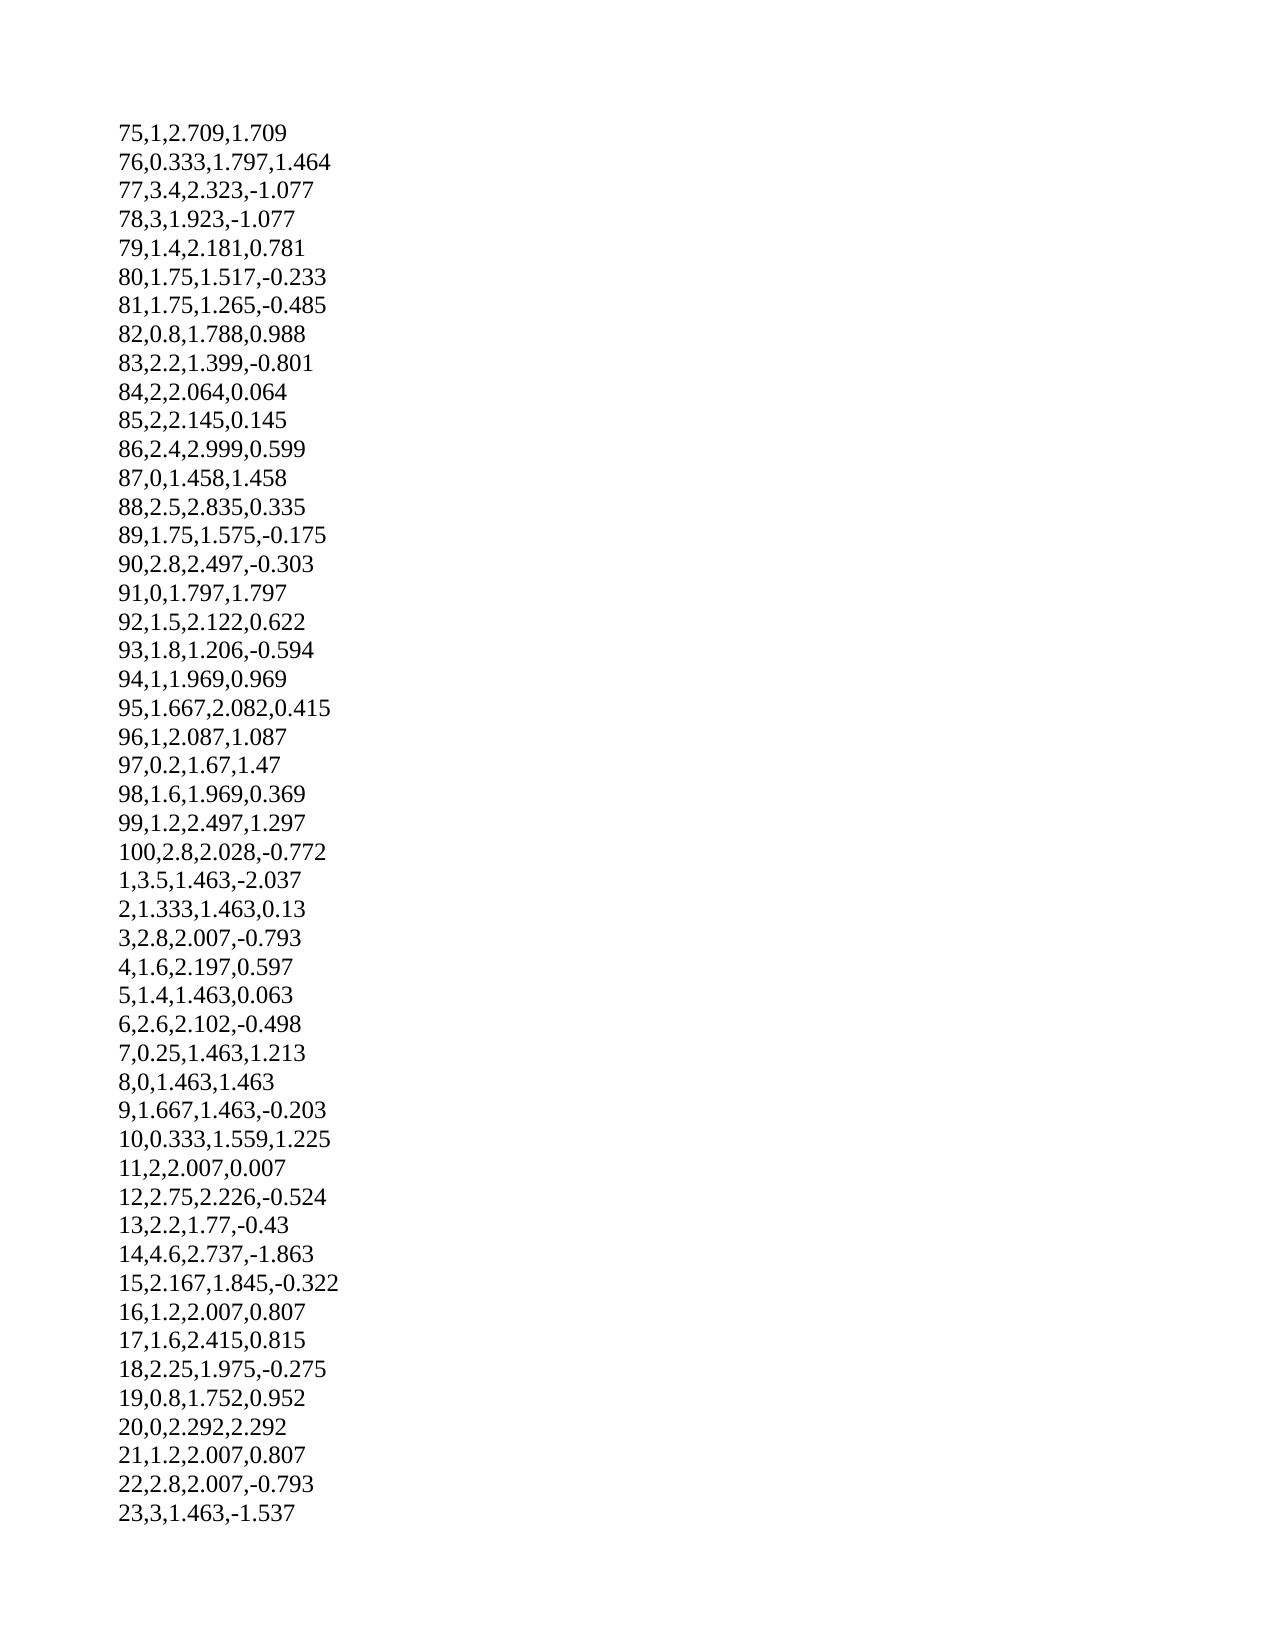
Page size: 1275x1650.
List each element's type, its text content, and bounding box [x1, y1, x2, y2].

text 80,1.75,1.517,-0.233 [118, 262, 1157, 291]
text 90,2.8,2.497,-0.303 [118, 549, 1157, 578]
text 15,2.167,1.845,-0.322 [118, 1268, 1157, 1297]
text 89,1.75,1.575,-0.175 [118, 521, 1157, 549]
text 9,1.667,1.463,-0.203 [118, 1096, 1157, 1124]
text 82,0.8,1.788,0.988 [118, 319, 1157, 348]
text 6,2.6,2.102,-0.498 [118, 1009, 1157, 1038]
text 93,1.8,1.206,-0.594 [118, 636, 1157, 664]
text 17,1.6,2.415,0.815 [118, 1326, 1157, 1354]
text 20,0,2.292,2.292 [118, 1412, 1157, 1441]
text 4,1.6,2.197,0.597 [118, 952, 1157, 981]
text 22,2.8,2.007,-0.793 [118, 1469, 1157, 1498]
text 16,1.2,2.007,0.807 [118, 1297, 1157, 1326]
text 95,1.667,2.082,0.415 [118, 693, 1157, 722]
text 86,2.4,2.999,0.599 [118, 434, 1157, 463]
text 11,2,2.007,0.007 [118, 1153, 1157, 1182]
text 76,0.333,1.797,1.464 [118, 147, 1157, 176]
text 75,1,2.709,1.709 [118, 118, 1157, 147]
text 100,2.8,2.028,-0.772 [118, 837, 1157, 866]
text 19,0.8,1.752,0.952 [118, 1383, 1157, 1412]
text 81,1.75,1.265,-0.485 [118, 291, 1157, 319]
text 96,1,2.087,1.087 [118, 722, 1157, 751]
text 5,1.4,1.463,0.063 [118, 981, 1157, 1009]
text 88,2.5,2.835,0.335 [118, 492, 1157, 521]
text 8,0,1.463,1.463 [118, 1067, 1157, 1096]
text 85,2,2.145,0.145 [118, 406, 1157, 434]
text 13,2.2,1.77,-0.43 [118, 1211, 1157, 1239]
text 10,0.333,1.559,1.225 [118, 1124, 1157, 1153]
text 18,2.25,1.975,-0.275 [118, 1354, 1157, 1383]
text 12,2.75,2.226,-0.524 [118, 1182, 1157, 1211]
text 97,0.2,1.67,1.47 [118, 751, 1157, 779]
text 2,1.333,1.463,0.13 [118, 894, 1157, 923]
text 3,2.8,2.007,-0.793 [118, 923, 1157, 952]
text 99,1.2,2.497,1.297 [118, 808, 1157, 837]
text 92,1.5,2.122,0.622 [118, 607, 1157, 636]
text 83,2.2,1.399,-0.801 [118, 348, 1157, 377]
text 7,0.25,1.463,1.213 [118, 1038, 1157, 1067]
text 14,4.6,2.737,-1.863 [118, 1239, 1157, 1268]
text 87,0,1.458,1.458 [118, 463, 1157, 492]
text 84,2,2.064,0.064 [118, 377, 1157, 406]
text 98,1.6,1.969,0.369 [118, 779, 1157, 808]
text 77,3.4,2.323,-1.077 [118, 176, 1157, 204]
text 21,1.2,2.007,0.807 [118, 1441, 1157, 1469]
text 91,0,1.797,1.797 [118, 578, 1157, 607]
text 23,3,1.463,-1.537 [118, 1498, 1157, 1527]
text 78,3,1.923,-1.077 [118, 204, 1157, 233]
text 79,1.4,2.181,0.781 [118, 233, 1157, 262]
text 94,1,1.969,0.969 [118, 664, 1157, 693]
text 1,3.5,1.463,-2.037 [118, 866, 1157, 894]
